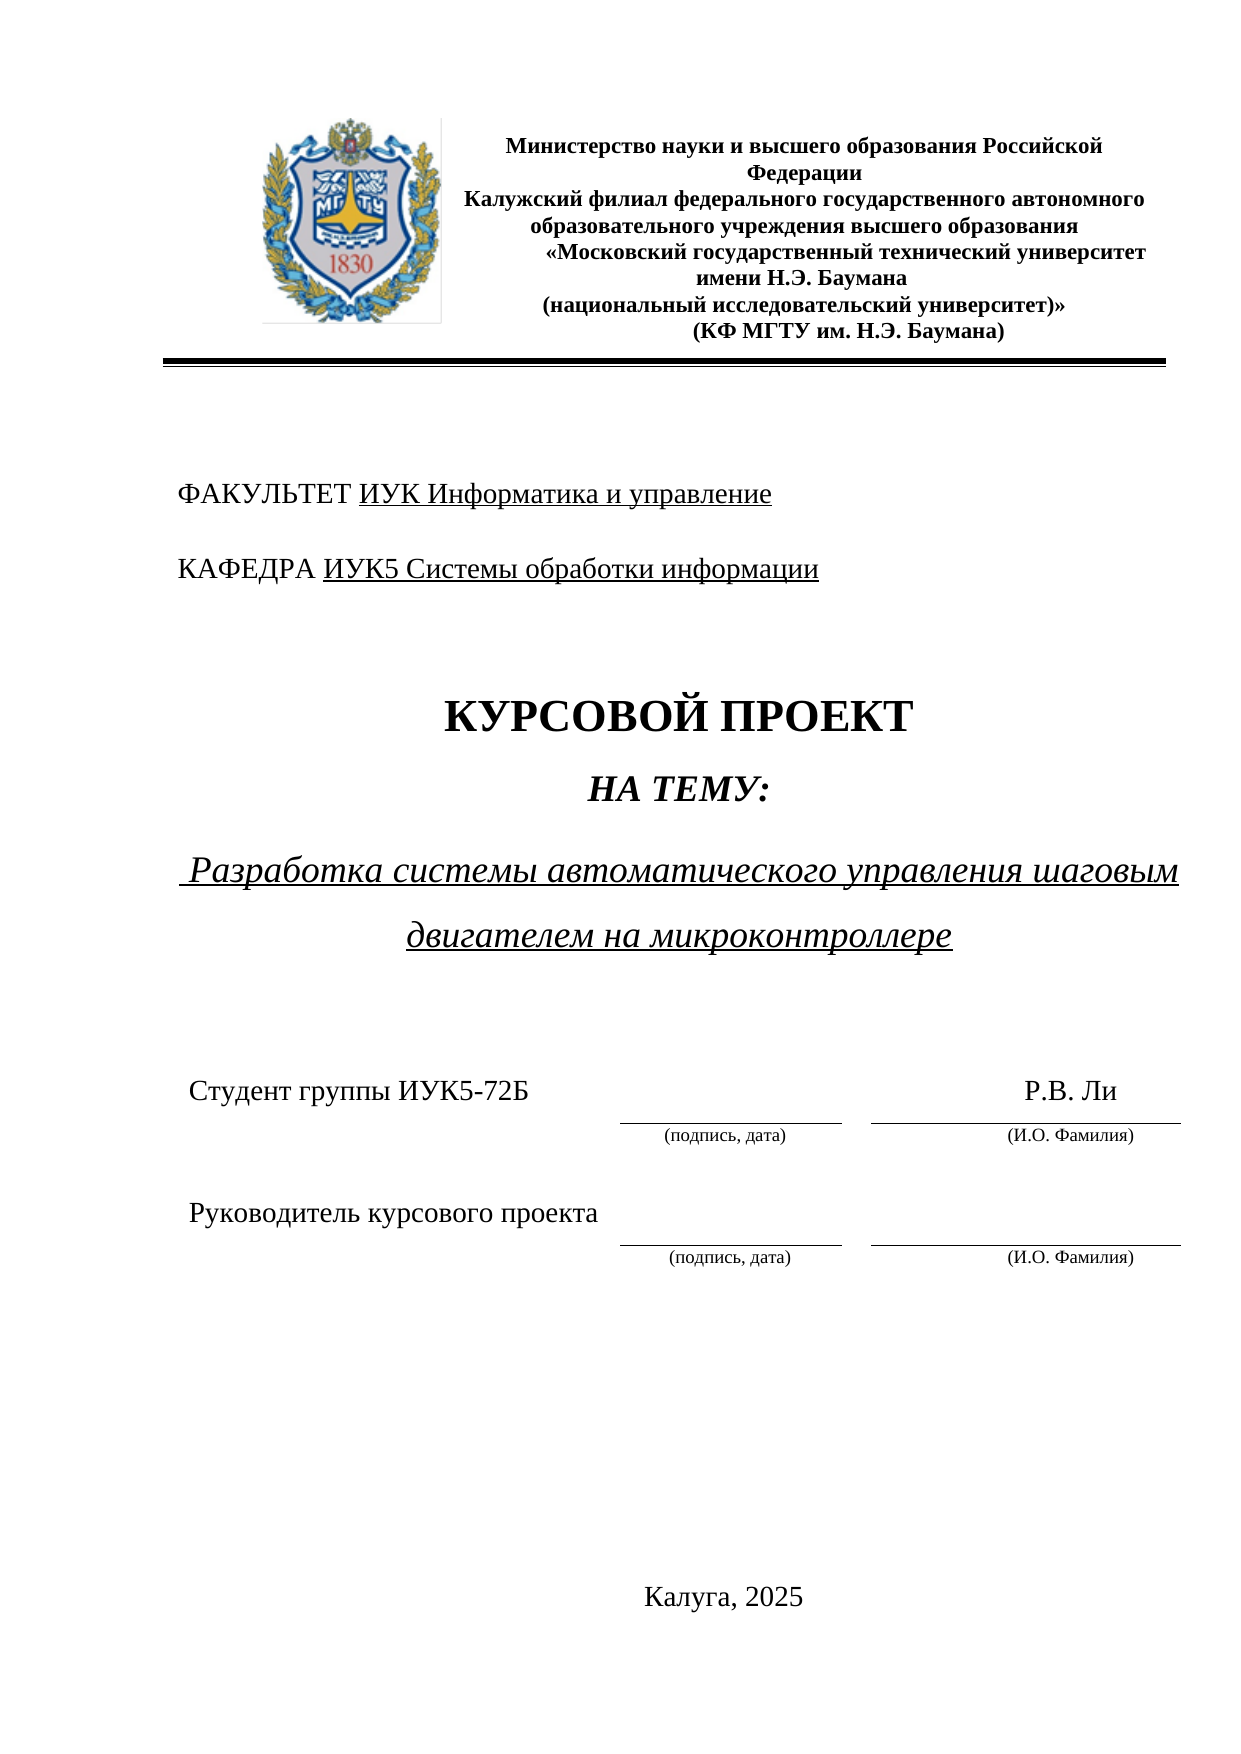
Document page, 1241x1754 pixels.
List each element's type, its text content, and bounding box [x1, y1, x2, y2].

table_header Р.В. Ли [871, 1073, 1181, 1123]
table_header [163, 118, 442, 358]
text КУРСОВОЙ ПРОЕКТ [177, 689, 1181, 742]
table_cell [177, 1123, 620, 1162]
text Калуга, 2025 [177, 1579, 1181, 1612]
table_cell [871, 1195, 1181, 1245]
text КАФЕДРА ИУК5 Системы обработки информации [177, 551, 1181, 585]
table_cell [842, 1195, 871, 1245]
table_cell (подпись, дата) [620, 1246, 842, 1284]
table_cell [842, 1163, 871, 1195]
picture [262, 118, 443, 325]
table_header Министерство науки и высшего образования Российской Федерации Калужский филиал федерального государственного автономного образовательного учреждения высшего образования «Московский государственный технический университет имени Н.Э. Баумана (национальный исследовательский университет)» (КФ МГТУ им. Н.Э. Баумана) [442, 118, 1166, 358]
table_cell Руководитель курсового проекта [177, 1195, 620, 1245]
table_cell [177, 1245, 620, 1284]
table_cell [177, 1163, 620, 1195]
text Разработка системы автоматического управления шаговым двигателем на микроконтроллере [177, 847, 1181, 955]
table_header [842, 1073, 871, 1123]
text ФАКУЛЬТЕТ ИУК Информатика и управление [177, 476, 1181, 509]
table_cell (И.О. Фамилия) [871, 1124, 1181, 1162]
text НА ТЕМУ: [177, 767, 1181, 810]
table_header Студент группы ИУК5-72Б [177, 1073, 620, 1123]
table_cell [842, 1245, 871, 1284]
table_cell [620, 1195, 842, 1245]
table_cell [620, 1163, 842, 1195]
table_cell (подпись, дата) [620, 1124, 842, 1162]
table_cell [842, 1123, 871, 1162]
table_header [620, 1073, 842, 1123]
table_cell (И.О. Фамилия) [871, 1246, 1181, 1284]
table_cell [871, 1163, 1181, 1195]
